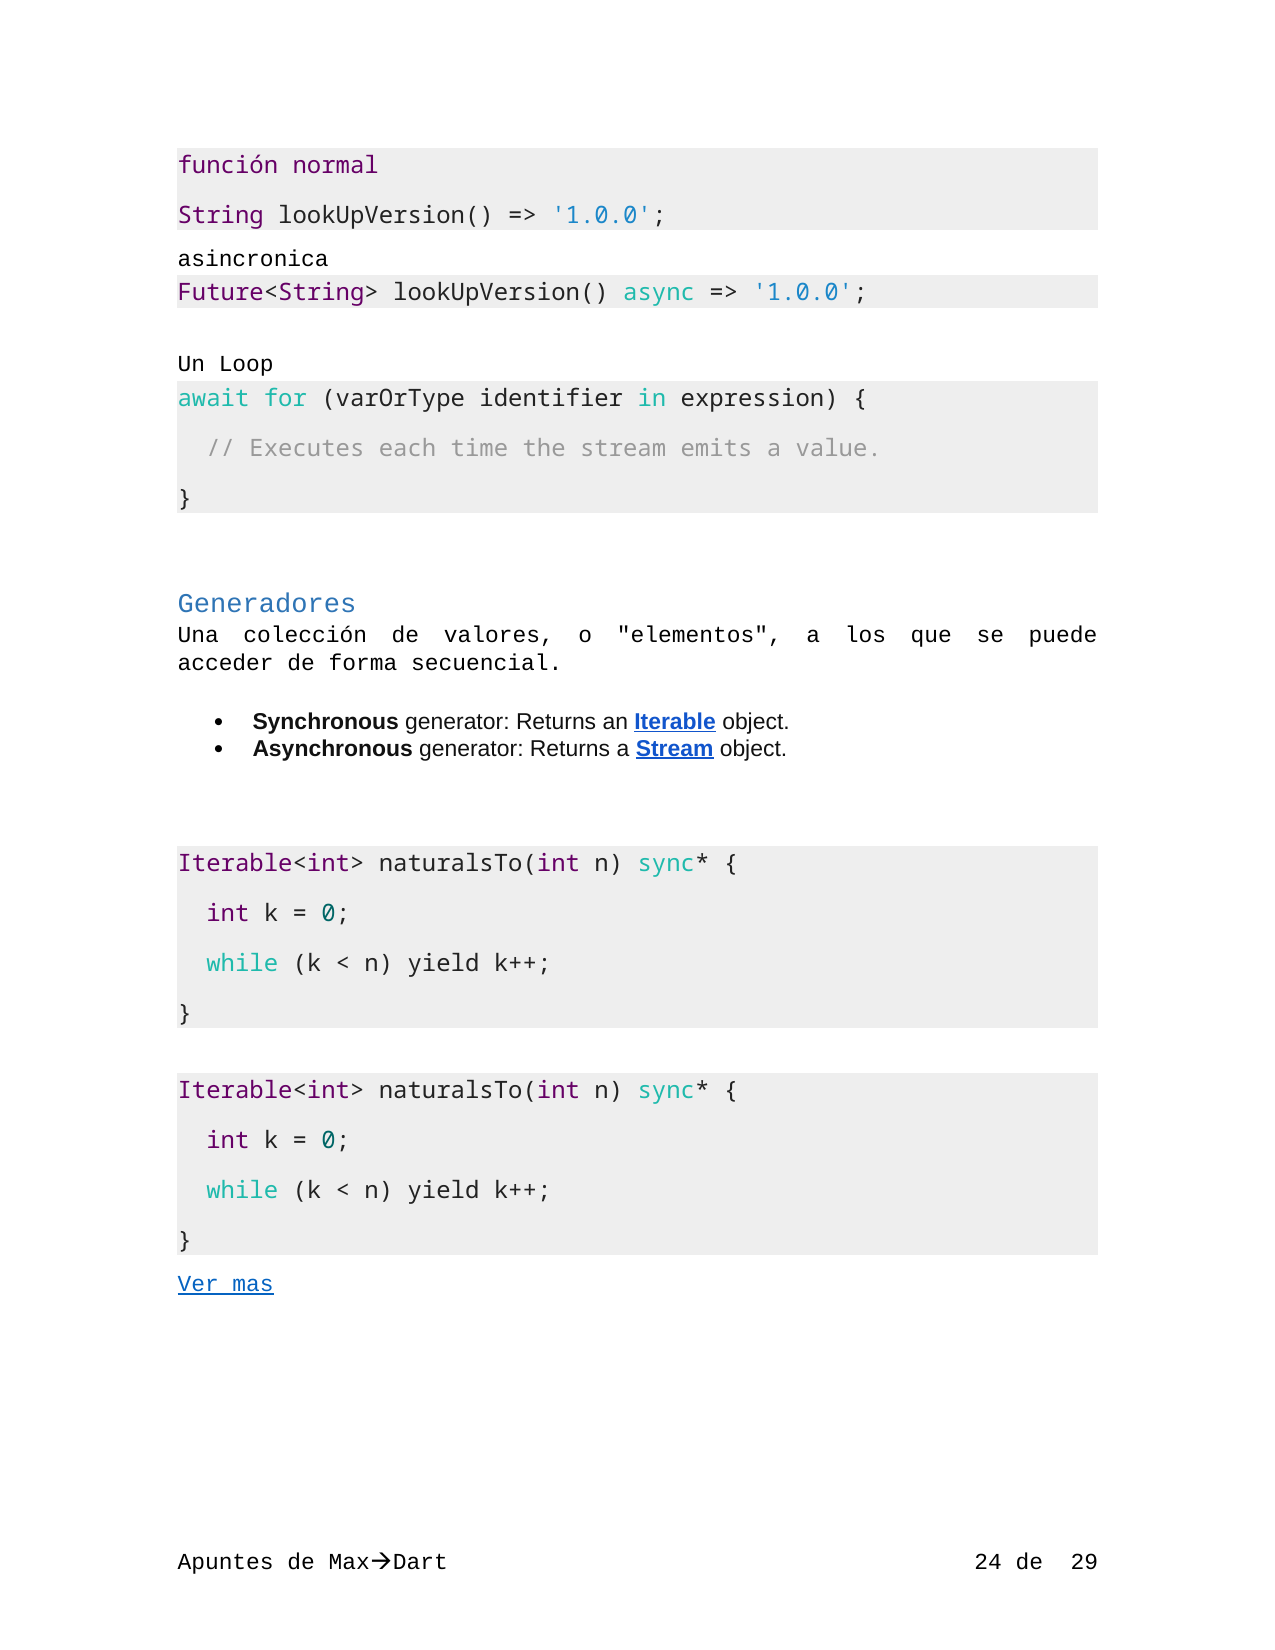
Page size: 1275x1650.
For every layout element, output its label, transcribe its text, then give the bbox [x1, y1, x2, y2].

list Asynchronous generator: Returns a Stream object. [215, 734, 1098, 761]
text Ver mas [177, 1272, 1098, 1298]
text while (k < n) yield k++; [177, 946, 1098, 978]
text while (k < n) yield k++; [177, 1173, 1098, 1205]
text Iterable<int> naturalsTo(int n) sync* { [177, 1073, 1098, 1106]
text } [177, 1222, 1098, 1255]
text String lookUpVersion() => '1.0.0'; [177, 197, 1098, 230]
list Synchronous generator: Returns an Iterable object. [215, 708, 1098, 734]
text Future<String> lookUpVersion() async => '1.0.0'; [177, 275, 1098, 308]
text int k = 0; [177, 1123, 1098, 1155]
text Iterable<int> naturalsTo(int n) sync* { [177, 846, 1098, 878]
text int k = 0; [177, 896, 1098, 928]
text // Executes each time the stream emits a value. [177, 431, 1098, 463]
text función normal [177, 148, 1098, 180]
text Una colección de valores, o "elementos", a los que se puede acceder de forma secuencial. [177, 623, 1098, 677]
text asincronica [177, 247, 1098, 273]
text Un Loop [177, 353, 1098, 379]
text } [177, 995, 1098, 1028]
text } [177, 480, 1098, 513]
subtitle Generadores [177, 590, 1098, 621]
text await for (varOrType identifier in expression) { [177, 381, 1098, 413]
